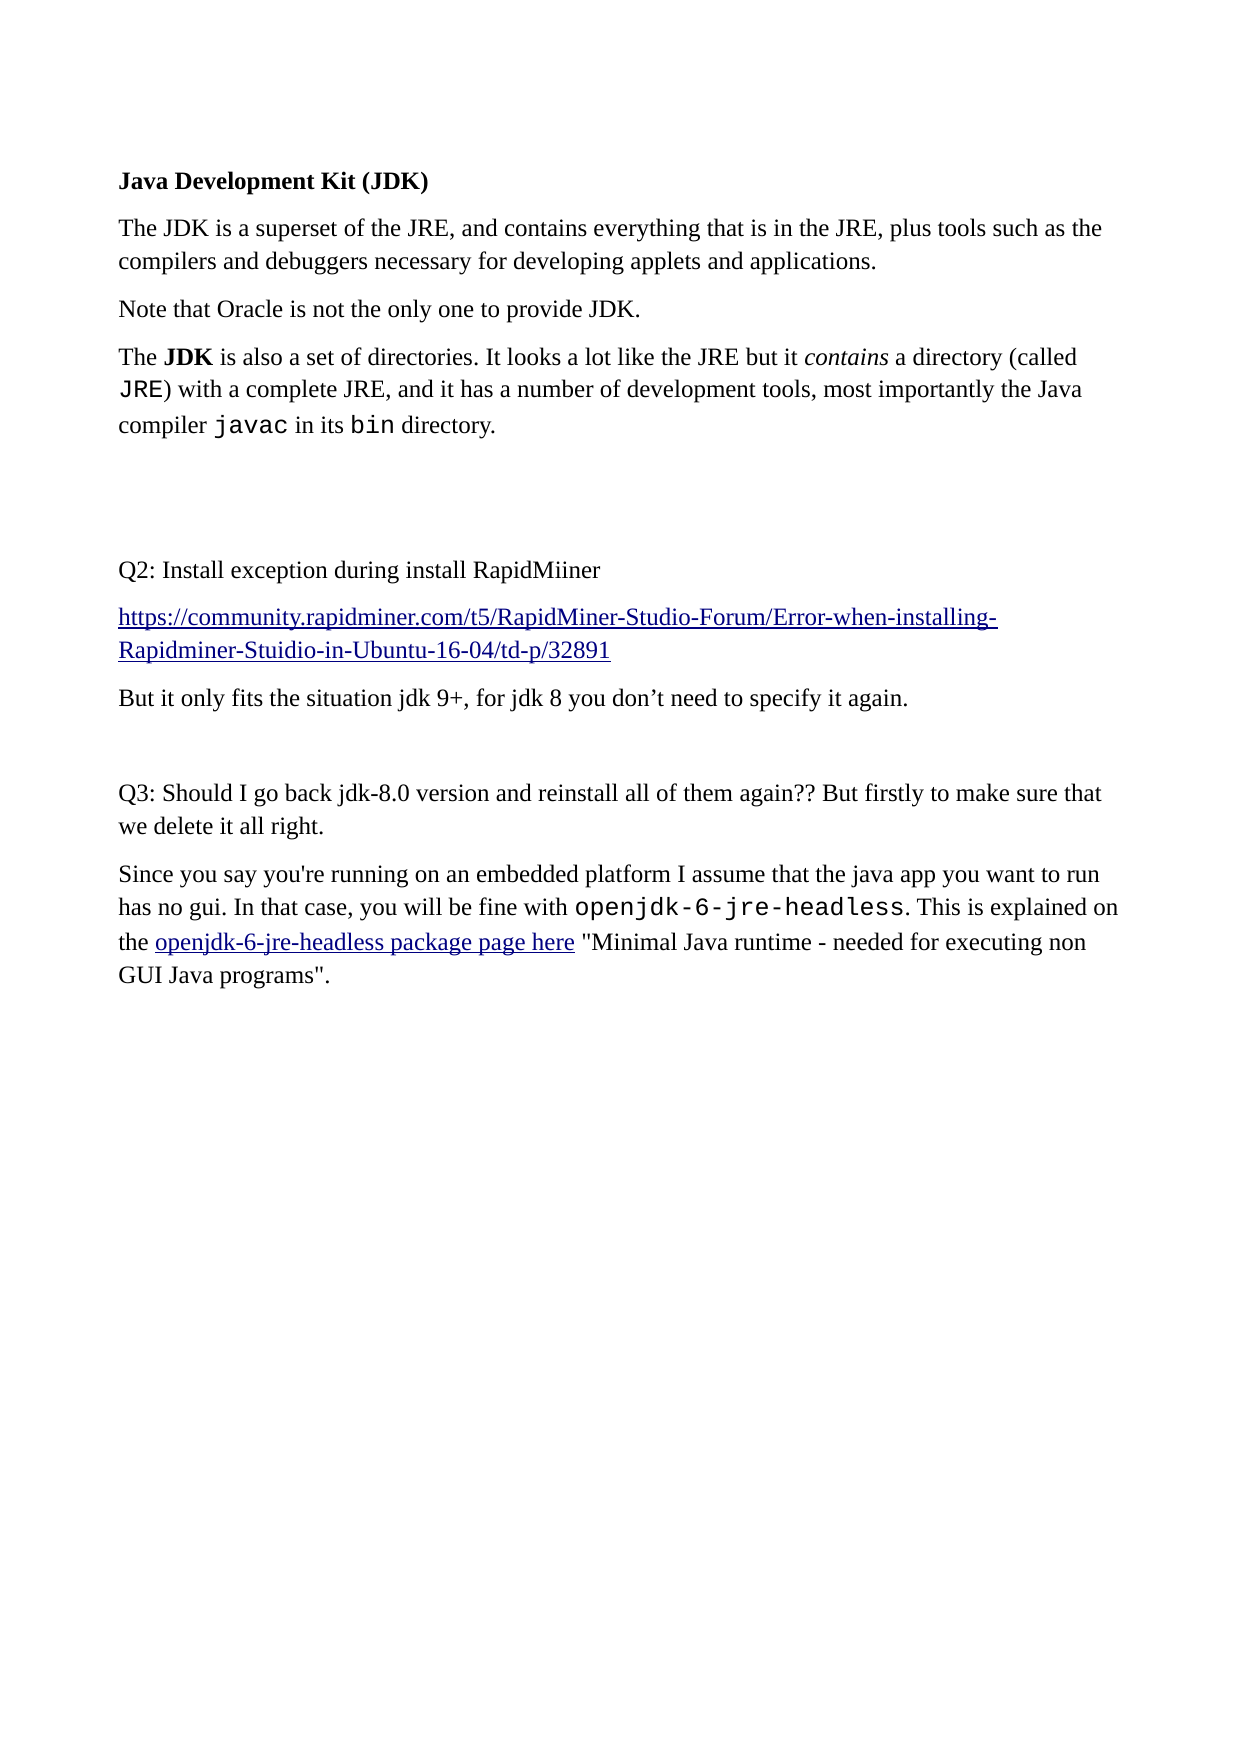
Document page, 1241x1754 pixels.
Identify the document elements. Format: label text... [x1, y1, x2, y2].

text The JDK is also a set of directories. It looks a lot like the JRE but it contains a directory (called JRE) with a complete JRE, and it has a number of development tools, most importantly the Java compiler javac in its bin directory. [118, 342, 1122, 441]
text Java Development Kit (JDK) [118, 166, 1122, 194]
text Q2: Install exception during install RapidMiiner [118, 555, 1122, 584]
text But it only fits the situation jdk 9+, for jdk 8 you don’t need to specify it again. [118, 683, 1122, 712]
text Q3: Should I go back jdk-8.0 version and reinstall all of them again?? But firstly to make sure that we delete it all right. [118, 778, 1122, 840]
text The JDK is a superset of the JRE, and contains everything that is in the JRE, plus tools such as the compilers and debuggers necessary for developing applets and applications. [118, 213, 1122, 275]
text https://community.rapidminer.com/t5/RapidMiner-Studio-Forum/Error-when-installing-Rapidminer-Stuidio-in-Ubuntu-16-04/td-p/32891 [118, 602, 1122, 664]
text Since you say you're running on an embedded platform I assume that the java app you want to run has no gui. In that case, you will be fine with openjdk-6-jre-headless. This is explained on the openjdk-6-jre-headless package page here "Minimal Java runtime - needed for executing non GUI Java programs". [118, 859, 1122, 989]
text Note that Oracle is not the only one to provide JDK. [118, 294, 1122, 323]
